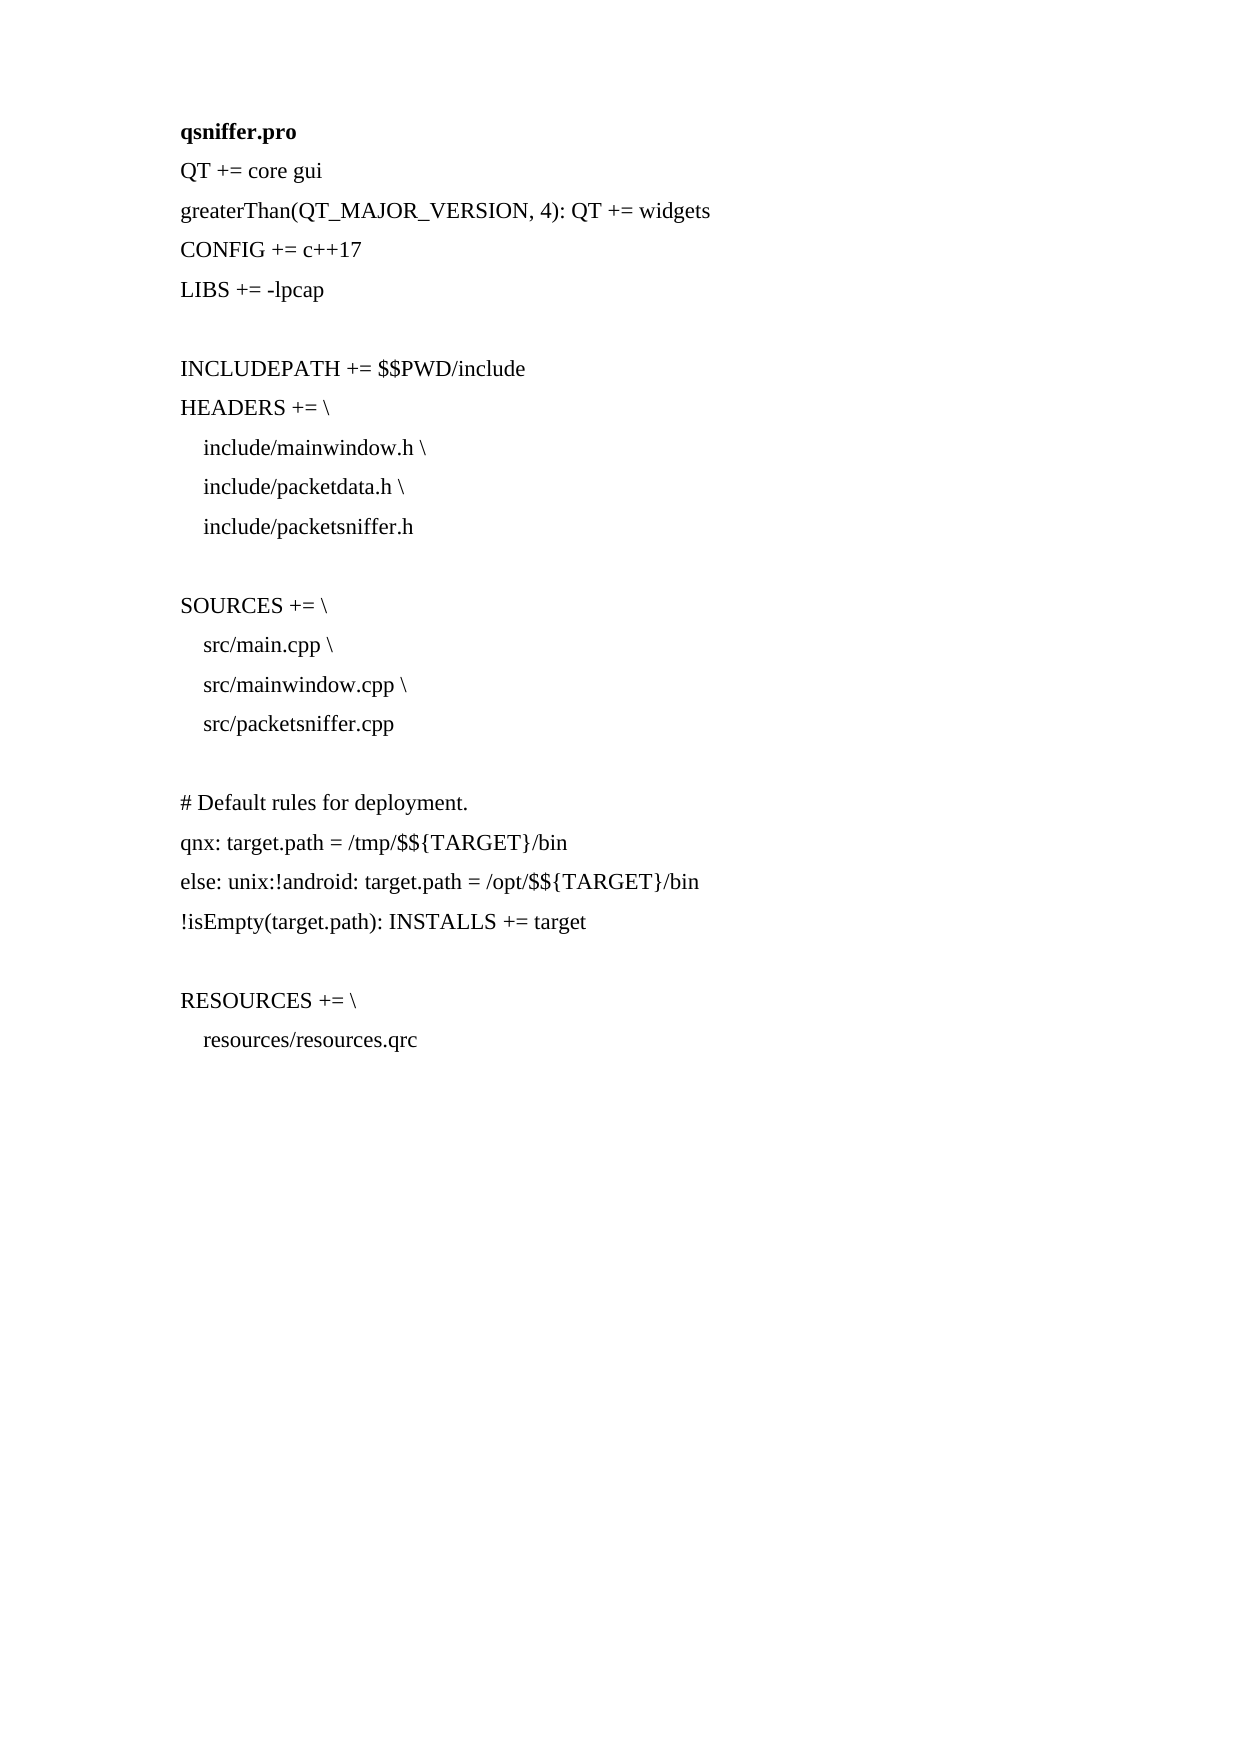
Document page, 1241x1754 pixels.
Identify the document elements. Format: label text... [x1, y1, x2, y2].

text resources/resources.qrc [180, 1026, 1152, 1052]
text HEADERS += \ [180, 394, 1152, 421]
text else: unix:!android: target.path = /opt/$${TARGET}/bin [180, 868, 1152, 894]
text include/packetdata.h \ [180, 473, 1152, 500]
text src/main.cpp \ [180, 631, 1152, 658]
text RESOURCES += \ [180, 987, 1152, 1013]
text src/packetsniffer.cpp [180, 710, 1152, 737]
text include/packetsniffer.h [180, 513, 1152, 539]
text # Default rules for deployment. [180, 789, 1152, 816]
text src/mainwindow.cpp \ [180, 671, 1152, 697]
text SOURCES += \ [180, 592, 1152, 618]
text CONFIG += c++17 [180, 237, 1152, 263]
text qsniffer.pro [180, 118, 1152, 144]
text include/mainwindow.h \ [180, 434, 1152, 460]
text INCLUDEPATH += $$PWD/include [180, 355, 1152, 381]
text LIBS += -lpcap [180, 276, 1152, 302]
text qnx: target.path = /tmp/$${TARGET}/bin [180, 829, 1152, 855]
text QT += core gui [180, 158, 1152, 184]
text greaterThan(QT_MAJOR_VERSION, 4): QT += widgets [180, 197, 1152, 223]
text !isEmpty(target.path): INSTALLS += target [180, 908, 1152, 934]
